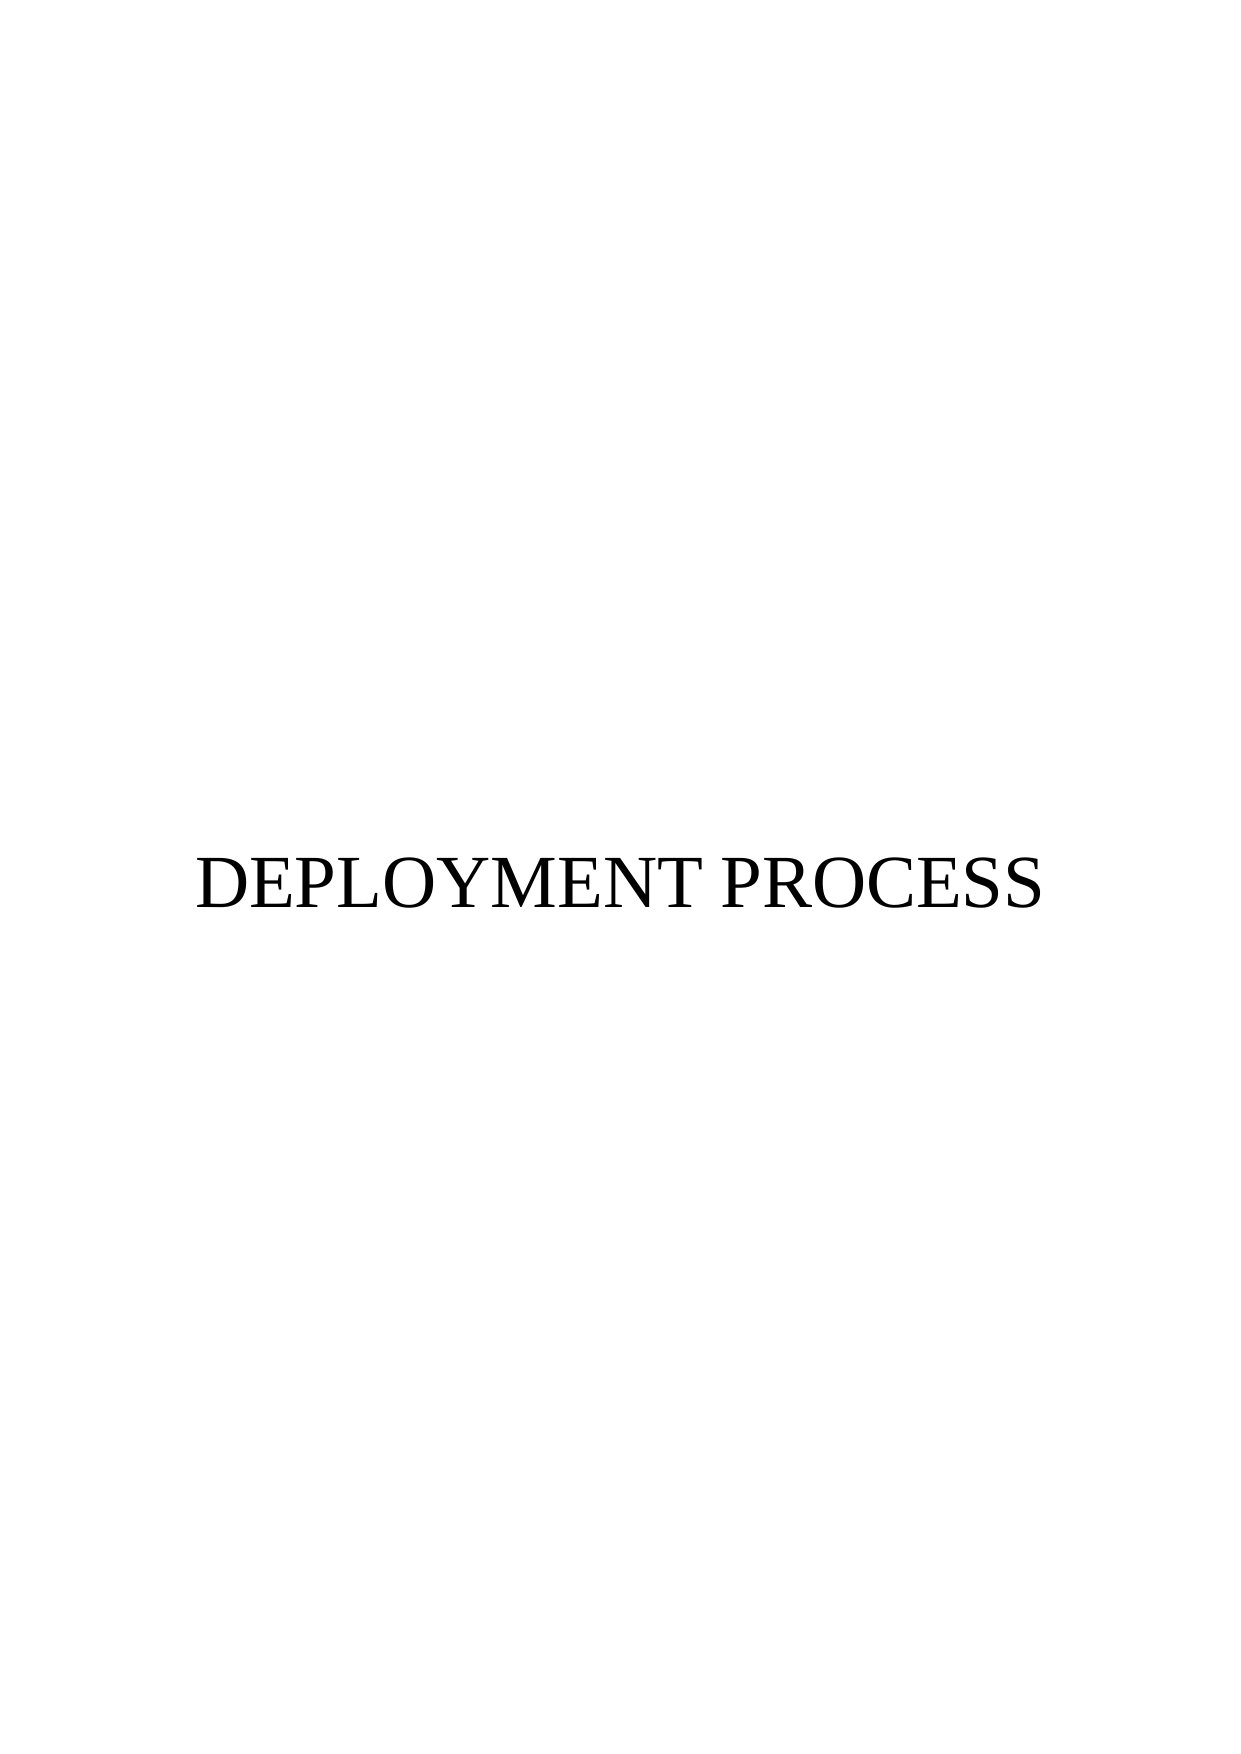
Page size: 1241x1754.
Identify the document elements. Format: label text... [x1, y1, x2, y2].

text DEPLOYMENT PROCESS [118, 837, 1122, 923]
